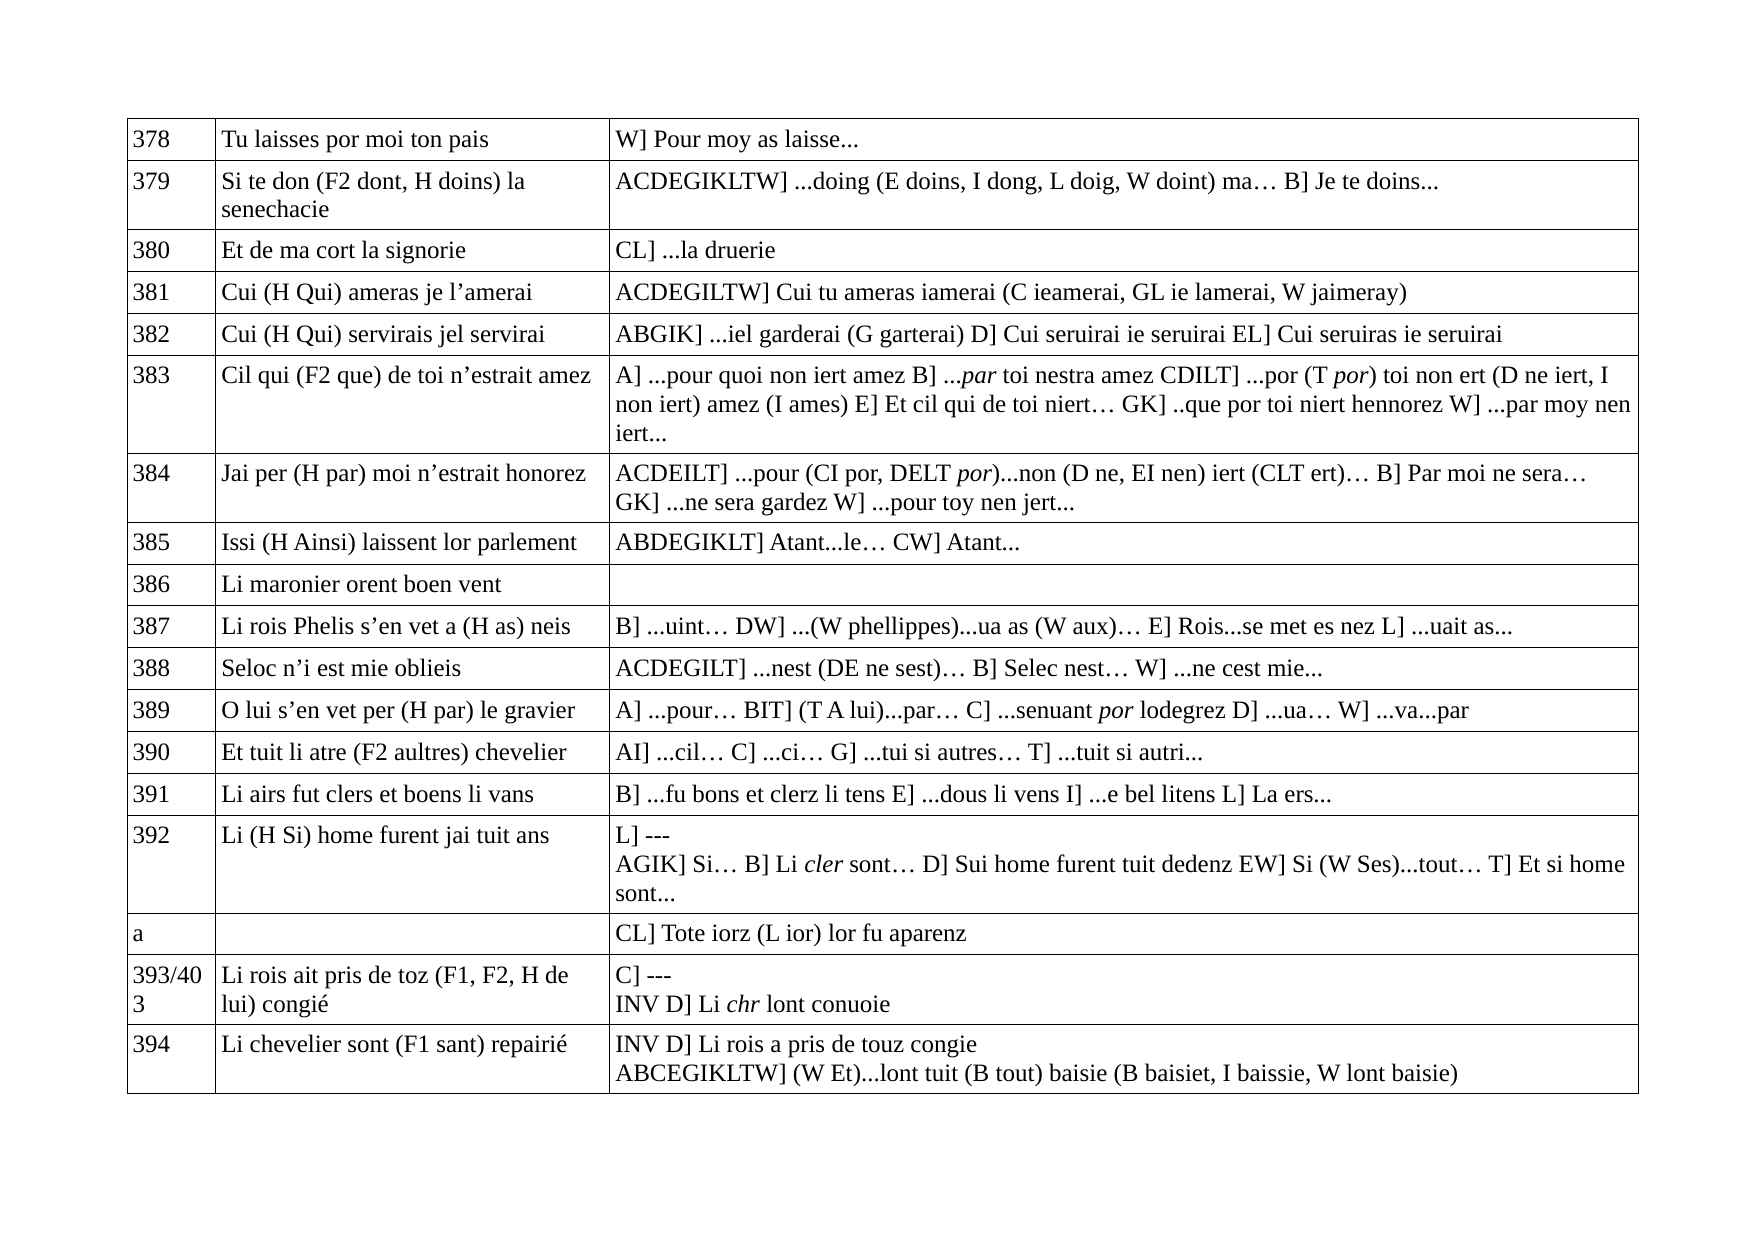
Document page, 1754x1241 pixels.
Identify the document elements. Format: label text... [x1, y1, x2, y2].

table_cell Li chevelier sont (F1 sant) repairié [216, 1025, 609, 1092]
table_cell 386 [128, 565, 215, 605]
table_cell ACDEILT] ...pour (CI por, DELT por)...non (D ne, EI nen) iert (CLT ert)… B] Par moi ne sera… GK] ...ne sera gardez W] ...pour toy nen jert... [610, 454, 1638, 522]
table_cell 393/403 [128, 955, 215, 1023]
table_cell 382 [128, 314, 215, 355]
table_cell B] ...uint… DW] ...(W phellippes)...ua as (W aux)… E] Rois...se met es nez L] ...uait as... [610, 606, 1638, 647]
table_cell Jai per (H par) moi n’estrait honorez [216, 454, 609, 522]
table_cell 383 [128, 356, 215, 452]
table_cell Et de ma cort la signorie [216, 230, 609, 271]
table_cell 379 [128, 161, 215, 229]
table_cell L] --- AGIK] Si… B] Li cler sont… D] Sui home furent tuit dedenz EW] Si (W Ses)...tout… T] Et si home sont... [610, 816, 1638, 912]
table_cell W] Pour moy as laisse... [610, 119, 1638, 160]
table_cell B] ...fu bons et clerz li tens E] ...dous li vens I] ...e bel litens L] La ers... [610, 774, 1638, 815]
table_cell a [128, 914, 215, 954]
table_cell Li airs fut clers et boens li vans [216, 774, 609, 815]
table_cell 391 [128, 774, 215, 815]
table_cell Cil qui (F2 que) de toi n’estrait amez [216, 356, 609, 452]
table_cell Tu laisses por moi ton pais [216, 119, 609, 160]
table_cell Seloc n’i est mie oblieis [216, 648, 609, 689]
table_cell 394 [128, 1025, 215, 1092]
table_cell A] ...pour quoi non iert amez B] ...par toi nestra amez CDILT] ...por (T por) toi non ert (D ne iert, I non iert) amez (I ames) E] Et cil qui de toi niert… GK] ..que por toi niert hennorez W] ...par moy nen iert... [610, 356, 1638, 452]
table_cell Issi (H Ainsi) laissent lor parlement [216, 523, 609, 563]
table_cell 378 [128, 119, 215, 160]
table_cell 381 [128, 272, 215, 313]
table_cell 392 [128, 816, 215, 912]
table_cell C] --- INV D] Li chr lont conuoie [610, 955, 1638, 1023]
table_cell 390 [128, 732, 215, 773]
table_cell [610, 565, 1638, 605]
table_cell ABDEGIKLT] Atant...le… CW] Atant... [610, 523, 1638, 563]
table_cell [216, 914, 609, 954]
table_cell 385 [128, 523, 215, 563]
table_cell Et tuit li atre (F2 aultres) chevelier [216, 732, 609, 773]
table_cell Li rois Phelis s’en vet a (H as) neis [216, 606, 609, 647]
table_cell O lui s’en vet per (H par) le gravier [216, 690, 609, 731]
table_cell CL] ...la druerie [610, 230, 1638, 271]
table_cell Si te don (F2 dont, H doins) la senechacie [216, 161, 609, 229]
table_cell 388 [128, 648, 215, 689]
table_cell AI] ...cil… C] ...ci… G] ...tui si autres… T] ...tuit si autri... [610, 732, 1638, 773]
table_cell Li (H Si) home furent jai tuit ans [216, 816, 609, 912]
table_cell ABGIK] ...iel garderai (G garterai) D] Cui seruirai ie seruirai EL] Cui seruiras ie seruirai [610, 314, 1638, 355]
table_cell ACDEGIKLTW] ...doing (E doins, I dong, L doig, W doint) ma… B] Je te doins... [610, 161, 1638, 229]
table_cell Li rois ait pris de toz (F1, F2, H de lui) congié [216, 955, 609, 1023]
table_cell 387 [128, 606, 215, 647]
table_cell ACDEGILT] ...nest (DE ne sest)… B] Selec nest… W] ...ne cest mie... [610, 648, 1638, 689]
table_cell Cui (H Qui) servirais jel servirai [216, 314, 609, 355]
table_cell CL] Tote iorz (L ior) lor fu aparenz [610, 914, 1638, 954]
table_cell Cui (H Qui) ameras je l’amerai [216, 272, 609, 313]
table_cell ACDEGILTW] Cui tu ameras iamerai (C ieamerai, GL ie lamerai, W jaimeray) [610, 272, 1638, 313]
table_cell INV D] Li rois a pris de touz congie ABCEGIKLTW] (W Et)...lont tuit (B tout) baisie (B baisiet, I baissie, W lont baisie) [610, 1025, 1638, 1092]
table_cell 384 [128, 454, 215, 522]
table_cell 389 [128, 690, 215, 731]
table_cell Li maronier orent boen vent [216, 565, 609, 605]
table_cell A] ...pour… BIT] (T A lui)...par… C] ...senuant por lodegrez D] ...ua… W] ...va...par [610, 690, 1638, 731]
table_cell 380 [128, 230, 215, 271]
